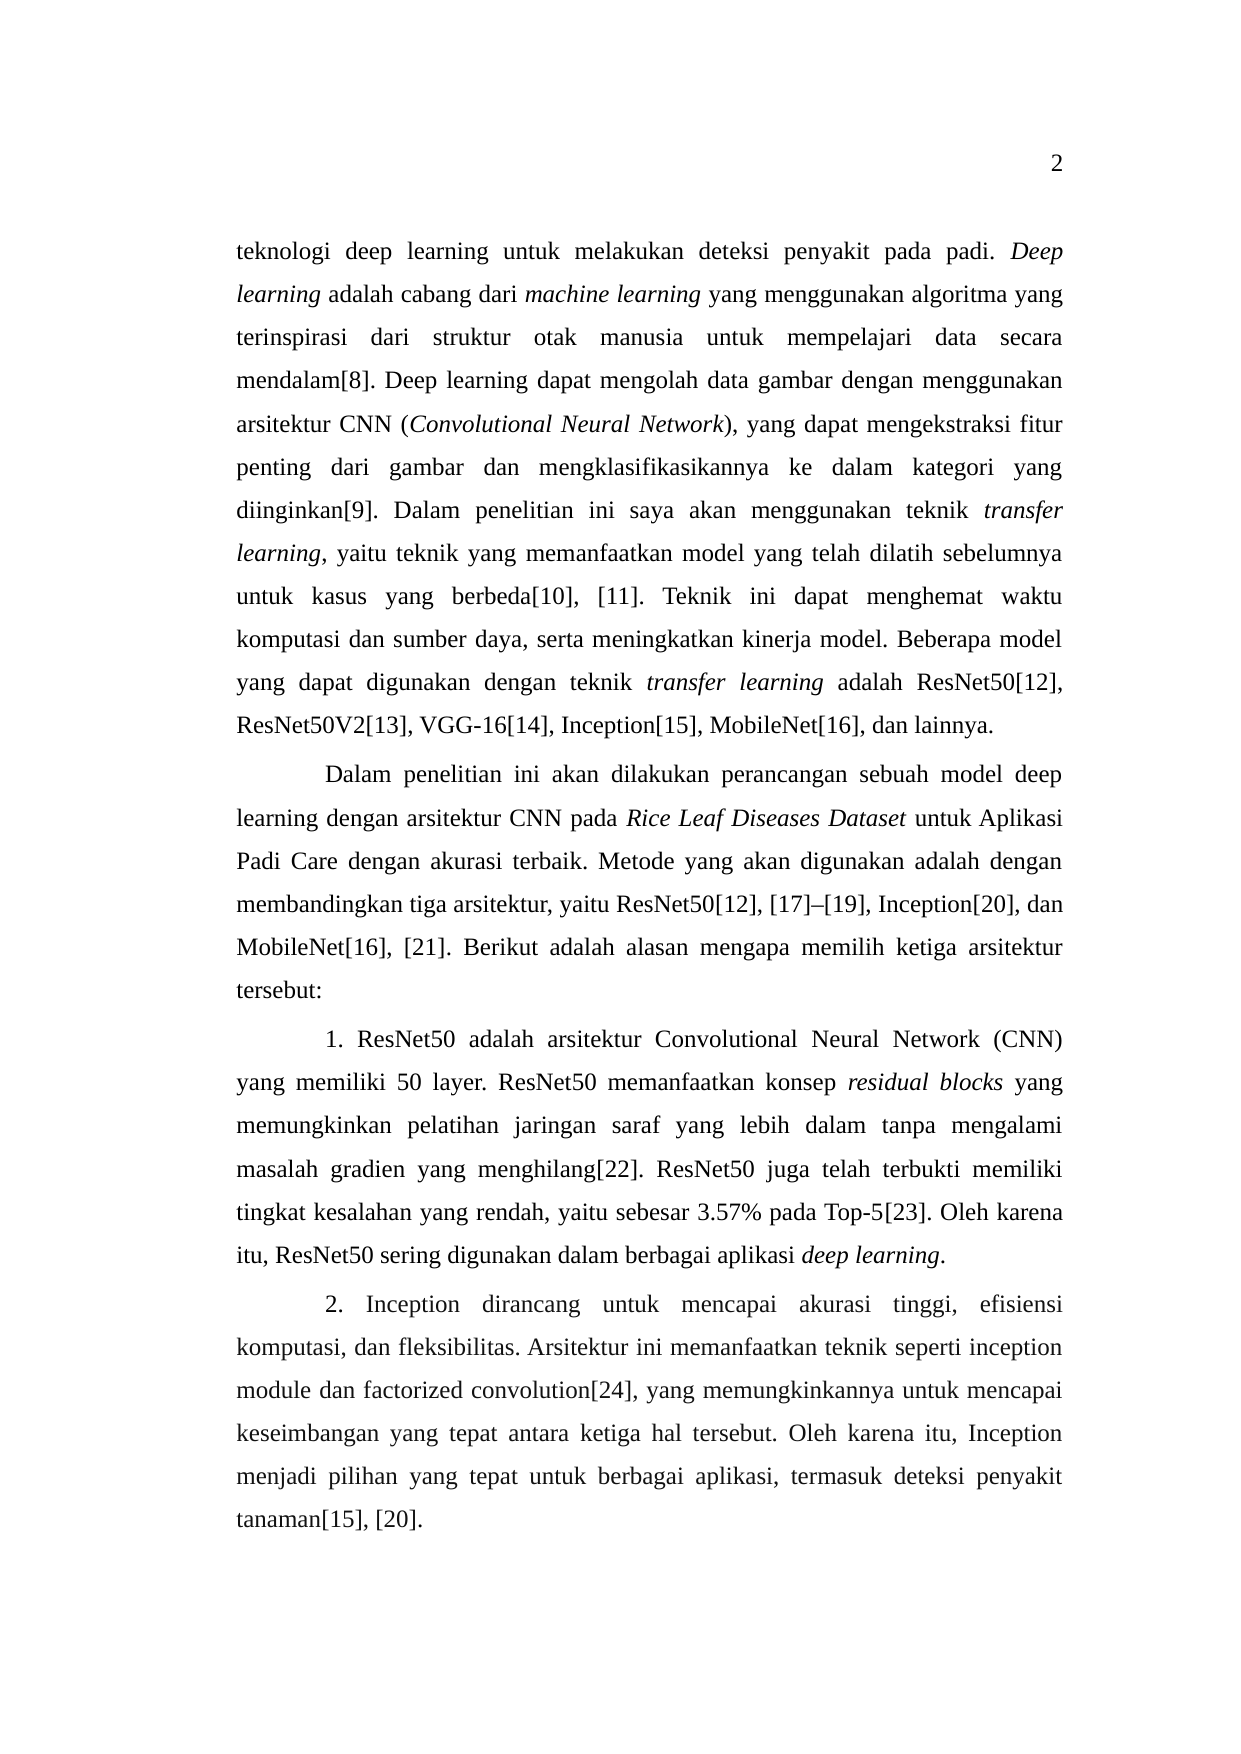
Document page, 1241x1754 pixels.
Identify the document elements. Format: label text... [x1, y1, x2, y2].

text 1. ResNet50 adalah arsitektur Convolutional Neural Network (CNN) yang memiliki 50 layer. ResNet50 memanfaatkan konsep residual blocks yang memungkinkan pelatihan jaringan saraf yang lebih dalam tanpa mengalami masalah gradien yang menghilang[22]. ResNet50 juga telah terbukti memiliki tingkat kesalahan yang rendah, yaitu sebesar 3.57% pada Top-5[23]. Oleh karena itu, ResNet50 sering digunakan dalam berbagai aplikasi deep learning. [236, 1024, 1063, 1269]
text teknologi deep learning untuk melakukan deteksi penyakit pada padi. Deep learning adalah cabang dari machine learning yang menggunakan algoritma yang terinspirasi dari struktur otak manusia untuk mempelajari data secara mendalam[8]. Deep learning dapat mengolah data gambar dengan menggunakan arsitektur CNN (Convolutional Neural Network), yang dapat mengekstraksi fitur penting dari gambar dan mengklasifikasikannya ke dalam kategori yang diinginkan[9]. Dalam penelitian ini saya akan menggunakan teknik transfer learning, yaitu teknik yang memanfaatkan model yang telah dilatih sebelumnya untuk kasus yang berbeda[10], [11]. Teknik ini dapat menghemat waktu komputasi dan sumber daya, serta meningkatkan kinerja model. Beberapa model yang dapat digunakan dengan teknik transfer learning adalah ResNet50[12], ResNet50V2[13], VGG-16[14], Inception[15], MobileNet[16], dan lainnya. [236, 236, 1063, 739]
text 2. Inception dirancang untuk mencapai akurasi tinggi, efisiensi komputasi, dan fleksibilitas. Arsitektur ini memanfaatkan teknik seperti inception module dan factorized convolution[24], yang memungkinkannya untuk mencapai keseimbangan yang tepat antara ketiga hal tersebut. Oleh karena itu, Inception menjadi pilihan yang tepat untuk berbagai aplikasi, termasuk deteksi penyakit tanaman[15], [20]. [236, 1289, 1063, 1533]
text Dalam penelitian ini akan dilakukan perancangan sebuah model deep learning dengan arsitektur CNN pada Rice Leaf Diseases Dataset untuk Aplikasi Padi Care dengan akurasi terbaik. Metode yang akan digunakan adalah dengan membandingkan tiga arsitektur, yaitu ResNet50[12], [17]–[19], Inception[20], dan MobileNet[16], [21]. Berikut adalah alasan mengapa memilih ketiga arsitektur tersebut: [236, 759, 1063, 1004]
